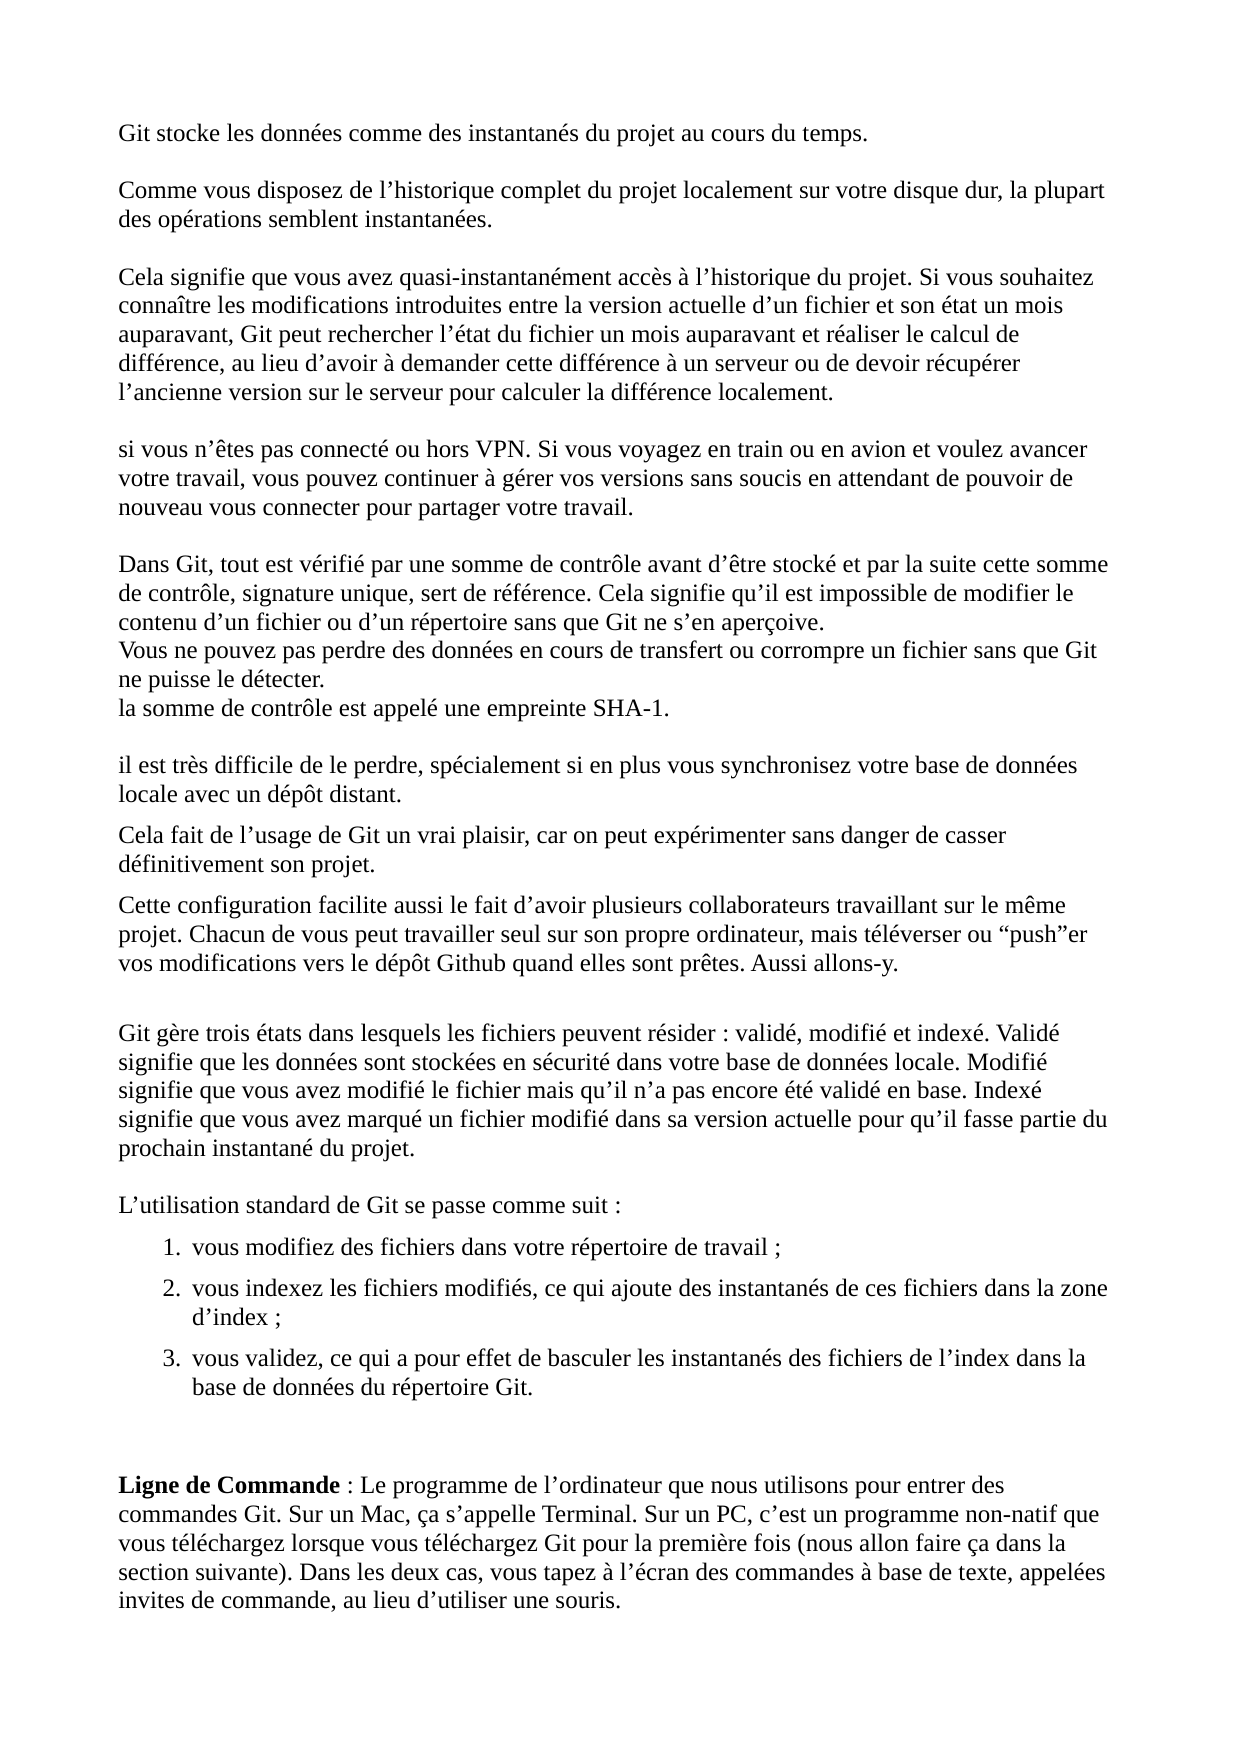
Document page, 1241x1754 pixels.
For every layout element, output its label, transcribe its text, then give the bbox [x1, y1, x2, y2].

list vous validez, ce qui a pour effet de basculer les instantanés des fichiers de l’index dans la base de données du répertoire Git. [162, 1343, 1122, 1401]
text Vous ne pouvez pas perdre des données en cours de transfert ou corrompre un fichier sans que Git ne puisse le détecter. [118, 636, 1122, 693]
list vous indexez les fichiers modifiés, ce qui ajoute des instantanés de ces fichiers dans la zone d’index ; [162, 1273, 1122, 1331]
text il est très difficile de le perdre, spécialement si en plus vous synchronisez votre base de données locale avec un dépôt distant. [118, 751, 1122, 808]
text Comme vous disposez de l’historique complet du projet localement sur votre disque dur, la plupart des opérations semblent instantanées. [118, 176, 1122, 233]
text L’utilisation standard de Git se passe comme suit : [118, 1191, 1122, 1219]
text Ligne de Commande : Le programme de l’ordinateur que nous utilisons pour entrer des commandes Git. Sur un Mac, ça s’appelle Terminal. Sur un PC, c’est un programme non-natif que vous téléchargez lorsque vous téléchargez Git pour la première fois (nous allon faire ça dans la section suivante). Dans les deux cas, vous tapez à l’écran des commandes à base de texte, appelées invites de commande, au lieu d’utiliser une souris. [118, 1471, 1122, 1614]
text Dans Git, tout est vérifié par une somme de contrôle avant d’être stocké et par la suite cette somme de contrôle, signature unique, sert de référence. Cela signifie qu’il est impossible de modifier le contenu d’un fichier ou d’un répertoire sans que Git ne s’en aperçoive. [118, 549, 1122, 636]
text Git gère trois états dans lesquels les fichiers peuvent résider : validé, modifié et indexé. Validé signifie que les données sont stockées en sécurité dans votre base de données locale. Modifié signifie que vous avez modifié le fichier mais qu’il n’a pas encore été validé en base. Indexé signifie que vous avez marqué un fichier modifié dans sa version actuelle pour qu’il fasse partie du prochain instantané du projet. [118, 1018, 1122, 1162]
list vous modifiez des fichiers dans votre répertoire de travail ; [162, 1232, 1122, 1261]
text Cela signifie que vous avez quasi-instantanément accès à l’historique du projet. Si vous souhaitez connaître les modifications introduites entre la version actuelle d’un fichier et son état un mois auparavant, Git peut rechercher l’état du fichier un mois auparavant et réaliser le calcul de différence, au lieu d’avoir à demander cette différence à un serveur ou de devoir récupérer l’ancienne version sur le serveur pour calculer la différence localement. [118, 262, 1122, 406]
text Cette configuration facilite aussi le fait d’avoir plusieurs collaborateurs travaillant sur le même projet. Chacun de vous peut travailler seul sur son propre ordinateur, mais téléverser ou “push”er vos modifications vers le dépôt Github quand elles sont prêtes. Aussi allons-y. [118, 891, 1122, 977]
text Cela fait de l’usage de Git un vrai plaisir, car on peut expérimenter sans danger de casser définitivement son projet. [118, 821, 1122, 878]
text la somme de contrôle est appelé une empreinte SHA-1. [118, 693, 1122, 722]
text si vous n’êtes pas connecté ou hors VPN. Si vous voyagez en train ou en avion et voulez avancer votre travail, vous pouvez continuer à gérer vos versions sans soucis en attendant de pouvoir de nouveau vous connecter pour partager votre travail. [118, 434, 1122, 521]
text Git stocke les données comme des instantanés du projet au cours du temps. [118, 118, 1122, 147]
